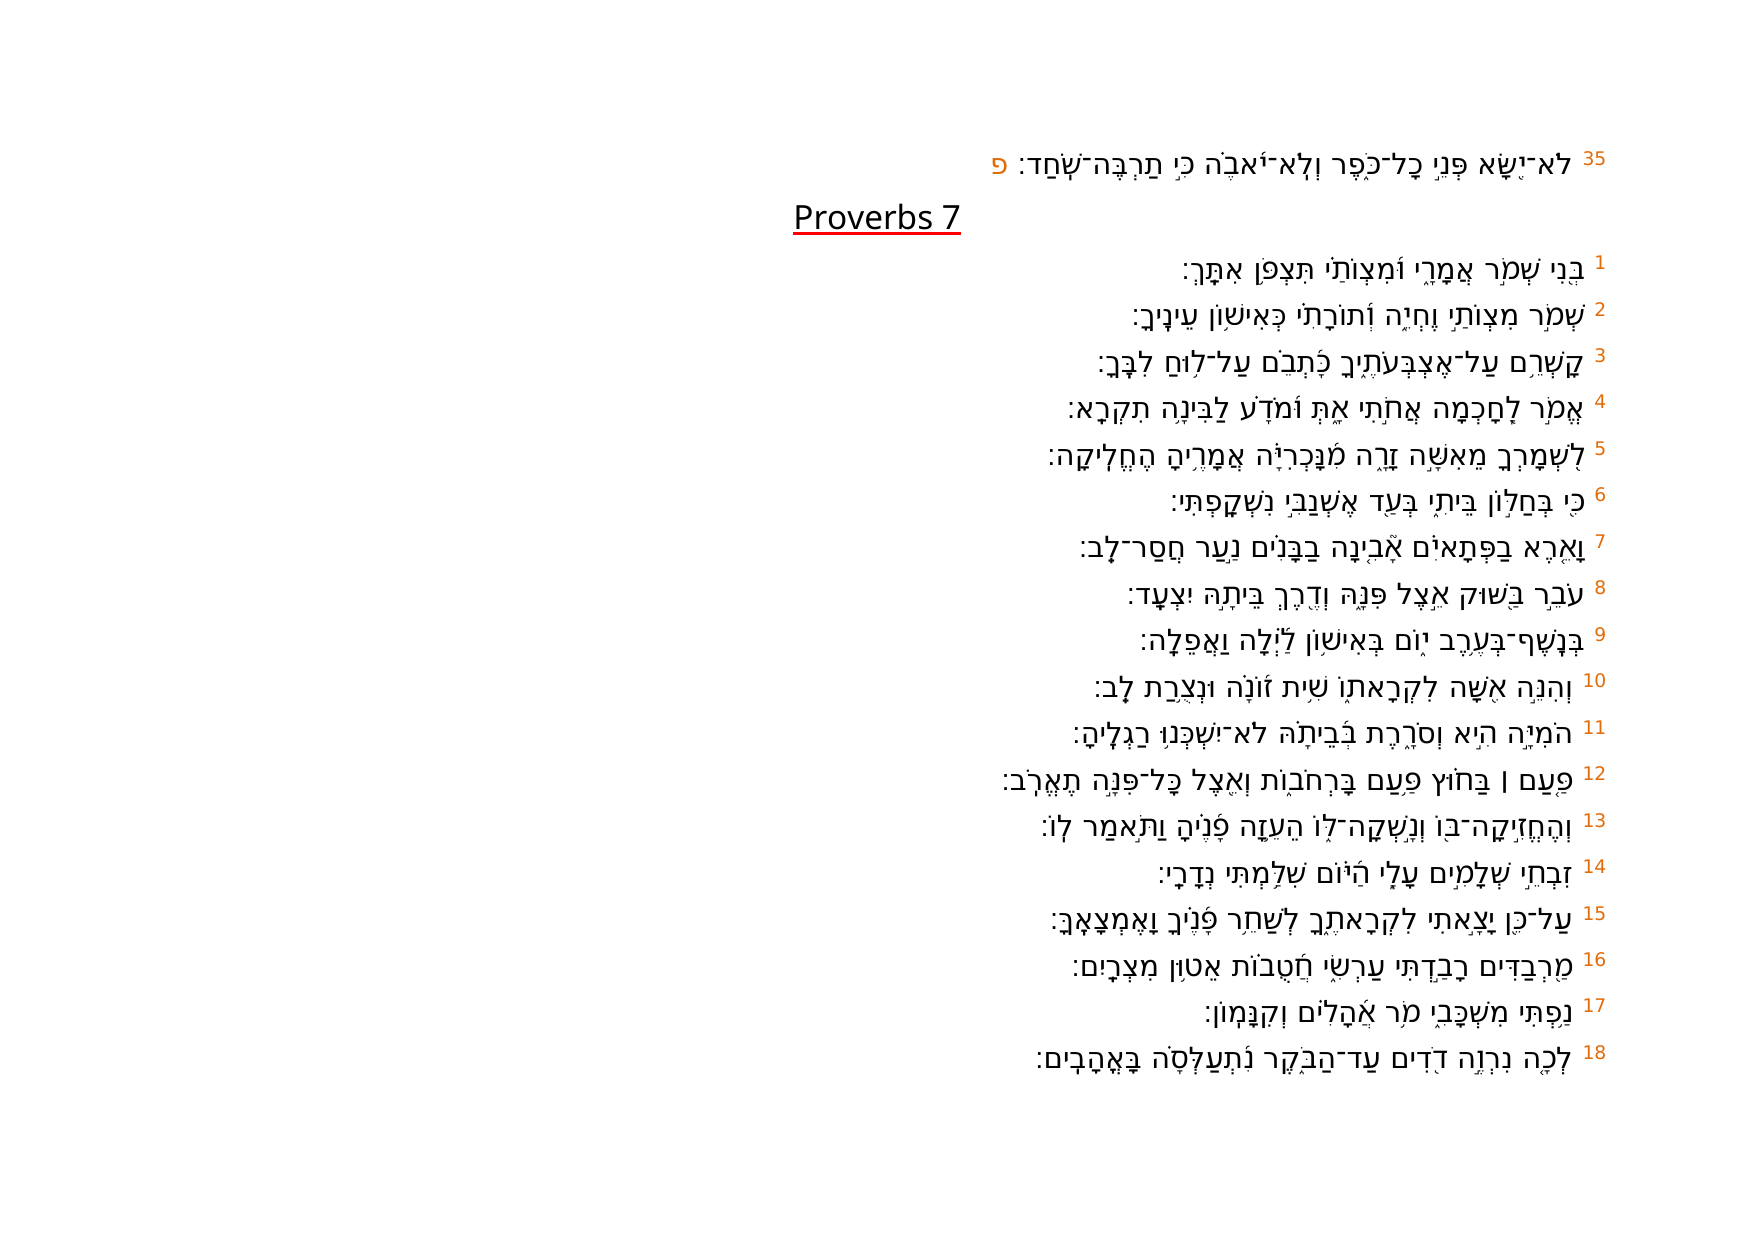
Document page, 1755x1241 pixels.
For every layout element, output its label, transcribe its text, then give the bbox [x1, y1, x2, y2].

text 7 וָאֵ֤רֶא בַפְּתָאיִ֗ם אָ֘בִ֤ינָה בַבָּנִ֗ים נַ֣עַר חֲסַר־לֵֽב׃ ‬‬‬ [148, 531, 1606, 565]
text 1 בְּ֭נִי שְׁמֹ֣ר אֲמָרָ֑י וּ֝מִצְוֺתַ֗י תִּצְפֹּ֥ן אִתָּֽךְ׃ [148, 252, 1606, 286]
text 17 נַ֥פְתִּי מִשְׁכָּבִ֑י מֹ֥ר אֲ֝הָלִ֗ים וְקִנָּמֽוֹן׃ ‬‬‬ [148, 995, 1606, 1029]
text 13 וְהֶחֱזִ֣יקָה־בּ֭וֹ וְנָ֣שְׁקָה־לּ֑וֹ הֵעֵ֥זָה פָ֝נֶ֗יהָ וַתֹּ֣אמַר לֽוֹ׃ ‬‬‬ [148, 809, 1606, 843]
text 15 עַל־כֵּ֭ן יָצָ֣אתִי לִקְרָאתֶ֑ךָ לְשַׁחֵ֥ר פָּ֝נֶ֗יךָ וָאֶמְצָאֶֽךָּ׃ ‬‬‬ [148, 902, 1606, 936]
text 3 קָשְׁרֵ֥ם עַל־אֶצְבְּעֹתֶ֑יךָ כָּ֝תְבֵ֗ם עַל־ל֥וּחַ לִבֶּֽךָ׃ ‬‬‬ [148, 345, 1606, 379]
text 8 עֹבֵ֣ר בַּ֭שּׁוּק אֵ֣צֶל פִּנָּ֑הּ וְדֶ֖רֶךְ בֵּיתָ֣הּ יִצְעָֽד׃ ‬‬‬ [148, 577, 1606, 611]
text 6 כִּ֭י בְּחַלּ֣וֹן בֵּיתִ֑י בְּעַ֖ד אֶשְׁנַבִּ֣י נִשְׁקָֽפְתִּי׃ ‬‬‬ [148, 484, 1606, 518]
text 16 מַ֭רְבַדִּים רָבַ֣דְתִּי עַרְשִׂ֑י חֲ֝טֻב֗וֹת אֵט֥וּן מִצְרָֽיִם׃ ‬‬‬ [148, 949, 1606, 983]
text 4 אֱמֹ֣ר לַֽ֭חָכְמָה אֲחֹ֣תִי אָ֑תְּ וּ֝מֹדָ֗ע לַבִּינָ֥ה תִקְרָֽא׃ ‬‬‬ [148, 391, 1606, 425]
text 10 וְהִנֵּ֣ה אִ֭שָּׁה לִקְרָאת֑וֹ שִׁ֥ית ז֝וֹנָ֗ה וּנְצֻ֥רַת לֵֽב׃ ‬‬‬ [148, 670, 1606, 704]
text 35 לֹא־יִ֭שָּׂא פְּנֵ֣י כָל־כֹּ֑פֶר וְלֹֽא־יֹ֝אבֶ֗ה כִּ֣י תַרְבֶּה־שֹֽׁחַד׃ פ ‬‬‬ [148, 148, 1606, 182]
text 2 שְׁמֹ֣ר מִצְוֺתַ֣י וֶחְיֵ֑ה וְ֝תוֹרָתִ֗י כְּאִישׁ֥וֹן עֵינֶֽיךָ׃ ‬‬‬ [148, 298, 1606, 332]
text Proverbs 7 [148, 194, 1606, 239]
text 14 זִבְחֵ֣י שְׁלָמִ֣ים עָלָ֑י הַ֝יּ֗וֹם שִׁלַּ֥מְתִּי נְדָרָֽי׃ ‬‬‬ [148, 856, 1606, 890]
text 11 הֹמִיָּ֣ה הִ֣יא וְסֹרָ֑רֶת בְּ֝בֵיתָ֗הּ לֹא־יִשְׁכְּנ֥וּ רַגְלֶֽיהָ׃ ‬‬‬ [148, 717, 1606, 751]
text 5 לִ֭שְׁמָרְךָ מֵאִשָּׁ֣ה זָרָ֑ה מִ֝נָּכְרִיָּ֗ה אֲמָרֶ֥יהָ הֶחֱלִֽיקָה׃ ‬‬‬ [148, 438, 1606, 472]
text 12 פַּ֤עַם ׀ בַּח֗וּץ פַּ֥עַם בָּרְחֹב֑וֹת וְאֵ֖צֶל כָּל־פִּנָּ֣ה תֶאֱרֹֽב׃ ‬‬‬ [148, 763, 1606, 797]
text 9 בְּנֶֽשֶׁף־בְּעֶ֥רֶב י֑וֹם בְּאִישׁ֥וֹן לַ֝֗יְלָה וַאֲפֵלָֽה׃ ‬‬‬ [148, 624, 1606, 658]
text 18 לְכָ֤ה נִרְוֶ֣ה דֹ֭דִים עַד־הַבֹּ֑קֶר נִ֝תְעַלְּסָ֗ה בָּאֳהָבִֽים׃ ‬‬‬ [148, 1042, 1606, 1076]
